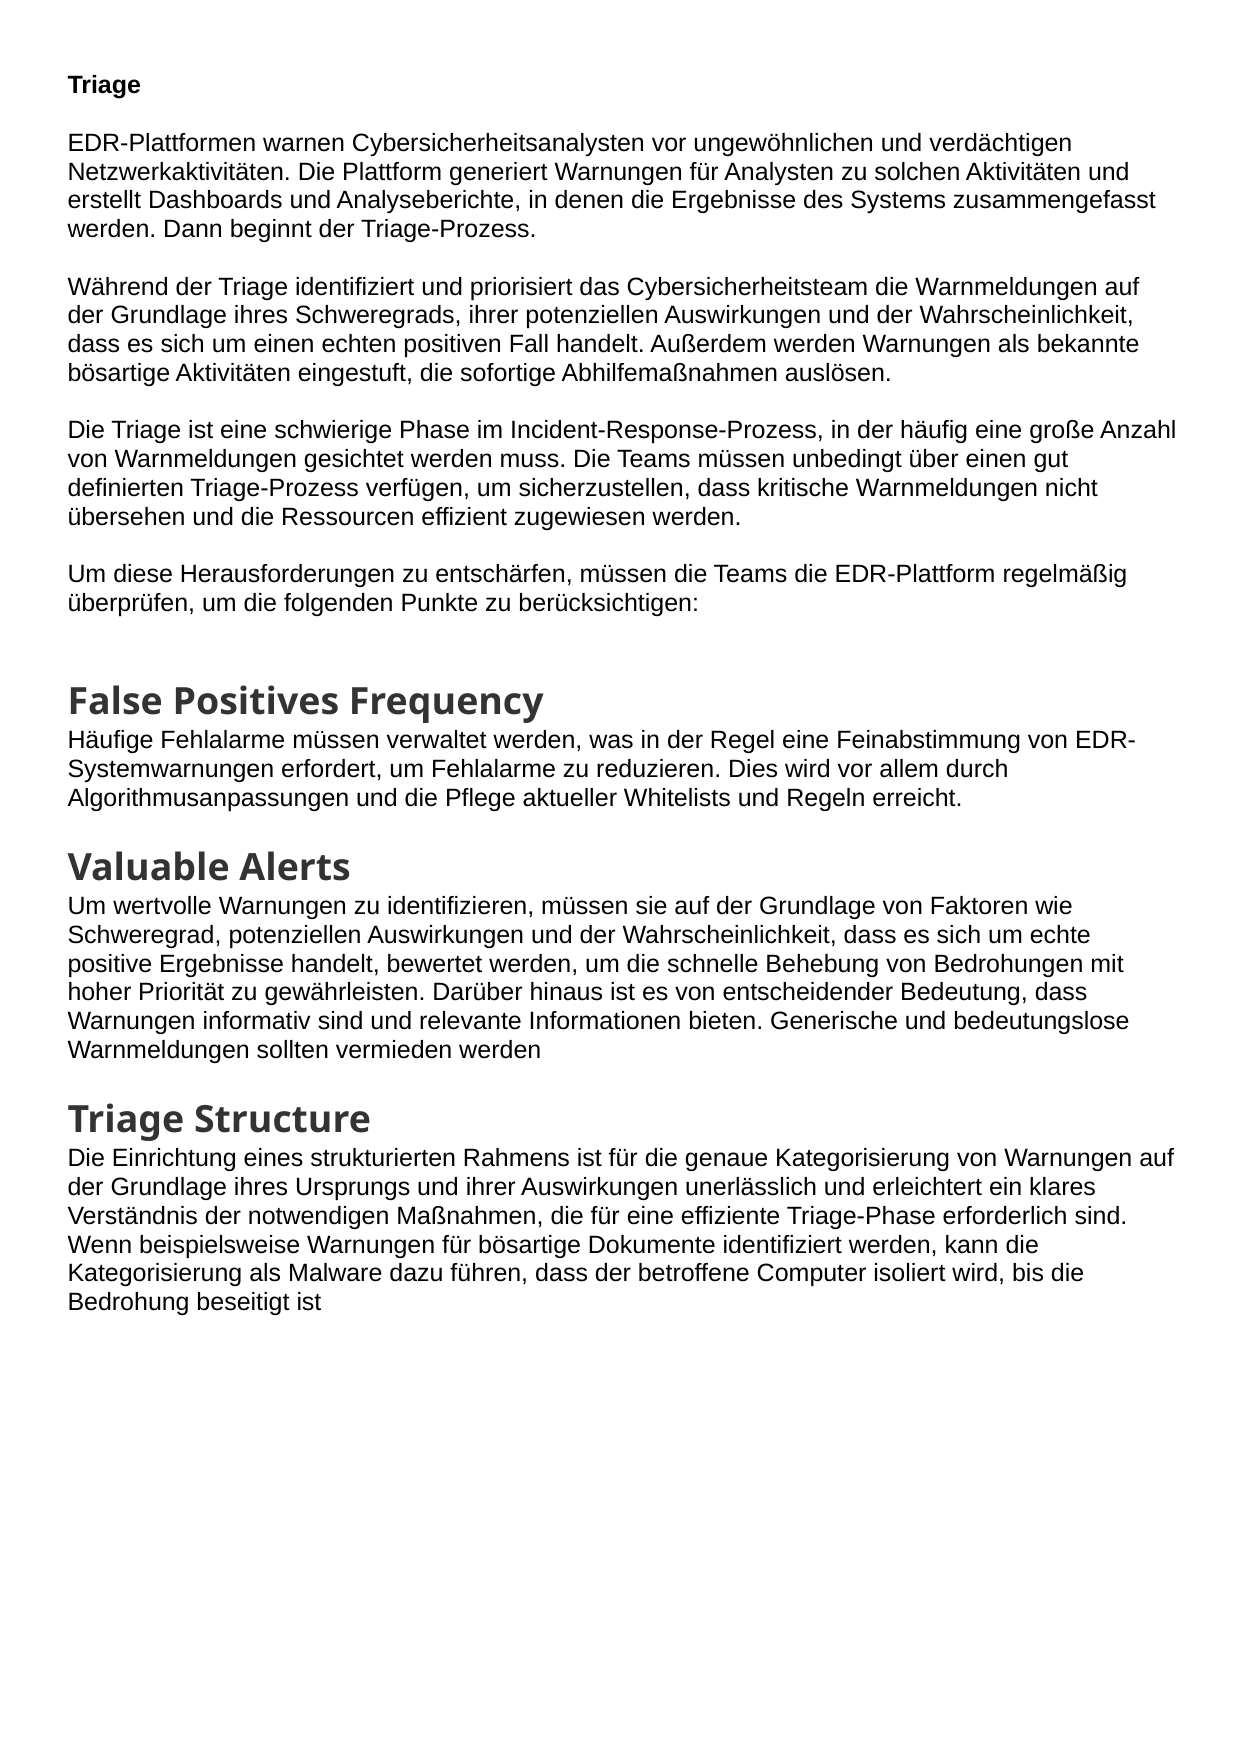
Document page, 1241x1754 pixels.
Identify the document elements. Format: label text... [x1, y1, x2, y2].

text False Positives Frequency [67, 674, 1178, 725]
text Triage Structure [67, 1092, 1178, 1143]
text Valuable Alerts [67, 840, 1178, 891]
text Triage EDR-Plattformen warnen Cybersicherheitsanalysten vor ungewöhnlichen und verdächtigen Netzwerkaktivitäten. Die Plattform generiert Warnungen für Analysten zu solchen Aktivitäten und erstellt Dashboards und Analyseberichte, in denen die Ergebnisse des Systems zusammengefasst werden. Dann beginnt der Triage-Prozess. Während der Triage identifiziert und priorisiert das Cybersicherheitsteam die Warnmeldungen auf der Grundlage ihres Schweregrads, ihrer potenziellen Auswirkungen und der Wahrscheinlichkeit, dass es sich um einen echten positiven Fall handelt. Außerdem werden Warnungen als bekannte bösartige Aktivitäten eingestuft, die sofortige Abhilfemaßnahmen auslösen. Die Triage ist eine schwierige Phase im Incident-Response-Prozess, in der häufig eine große Anzahl von Warnmeldungen gesichtet werden muss. Die Teams müssen unbedingt über einen gut definierten Triage-Prozess verfügen, um sicherzustellen, dass kritische Warnmeldungen nicht übersehen und die Ressourcen effizient zugewiesen werden. Um diese Herausforderungen zu entschärfen, müssen die Teams die EDR-Plattform regelmäßig überprüfen, um die folgenden Punkte zu berücksichtigen: [67, 70, 1178, 617]
text Um wertvolle Warnungen zu identifizieren, müssen sie auf der Grundlage von Faktoren wie Schweregrad, potenziellen Auswirkungen und der Wahrscheinlichkeit, dass es sich um echte positive Ergebnisse handelt, bewertet werden, um die schnelle Behebung von Bedrohungen mit hoher Priorität zu gewährleisten. Darüber hinaus ist es von entscheidender Bedeutung, dass Warnungen informativ sind und relevante Informationen bieten. Generische und bedeutungslose Warnmeldungen sollten vermieden werden [67, 891, 1178, 1064]
text Häufige Fehlalarme müssen verwaltet werden, was in der Regel eine Feinabstimmung von EDR-Systemwarnungen erfordert, um Fehlalarme zu reduzieren. Dies wird vor allem durch Algorithmusanpassungen und die Pflege aktueller Whitelists und Regeln erreicht. [67, 725, 1178, 811]
text Die Einrichtung eines strukturierten Rahmens ist für die genaue Kategorisierung von Warnungen auf der Grundlage ihres Ursprungs und ihrer Auswirkungen unerlässlich und erleichtert ein klares Verständnis der notwendigen Maßnahmen, die für eine effiziente Triage-Phase erforderlich sind. Wenn beispielsweise Warnungen für bösartige Dokumente identifiziert werden, kann die Kategorisierung als Malware dazu führen, dass der betroffene Computer isoliert wird, bis die Bedrohung beseitigt ist [67, 1143, 1178, 1316]
